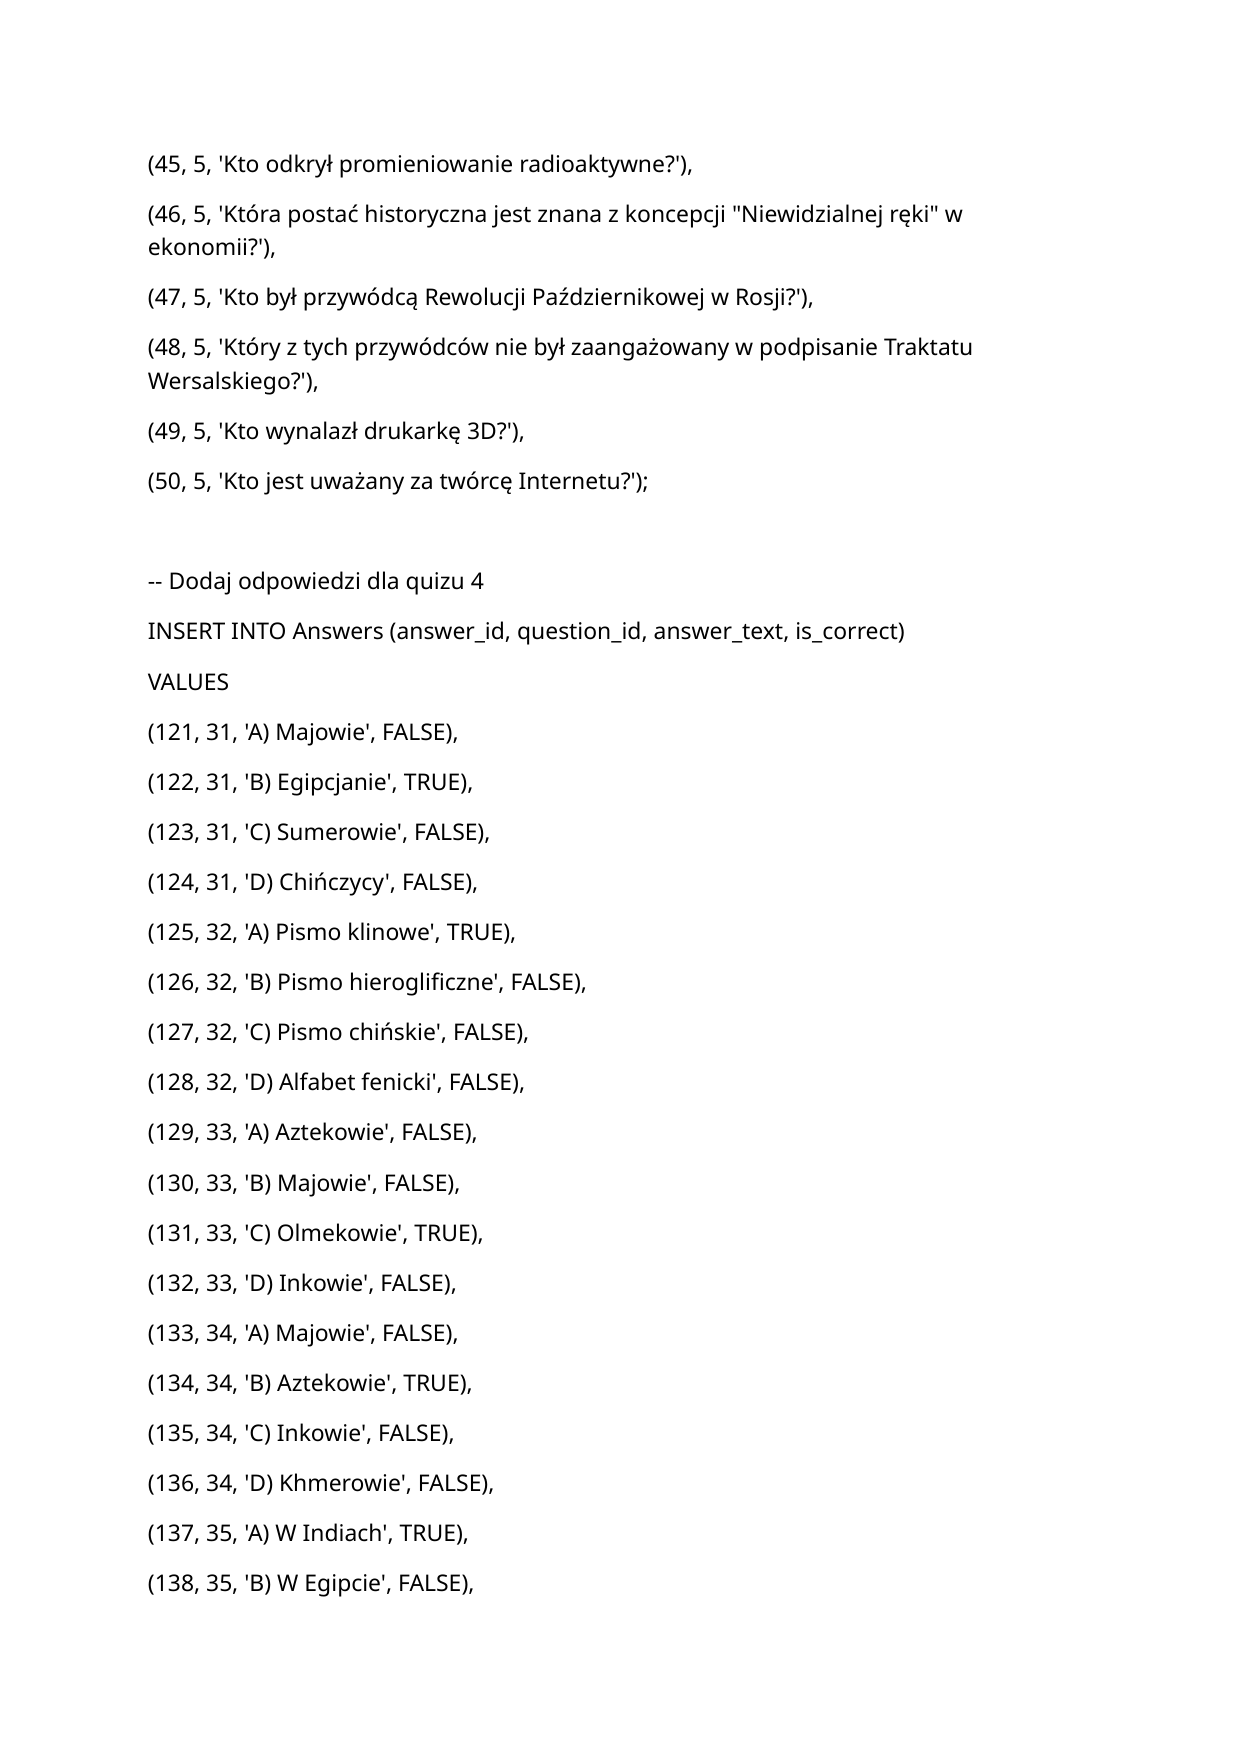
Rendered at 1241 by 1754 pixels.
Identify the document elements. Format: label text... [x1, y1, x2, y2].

text (135, 34, 'C) Inkowie', FALSE), [148, 1417, 1093, 1448]
text (48, 5, 'Który z tych przywódców nie był zaangażowany w podpisanie Traktatu Wersalskiego?'), [148, 331, 1093, 396]
text (126, 32, 'B) Pismo hieroglificzne', FALSE), [148, 966, 1093, 997]
text VALUES [148, 665, 1093, 697]
text (131, 33, 'C) Olmekowie', TRUE), [148, 1217, 1093, 1248]
text (138, 35, 'B) W Egipcie', FALSE), [148, 1567, 1093, 1598]
text (128, 32, 'D) Alfabet fenicki', FALSE), [148, 1066, 1093, 1097]
text (127, 32, 'C) Pismo chińskie', FALSE), [148, 1016, 1093, 1047]
text (49, 5, 'Kto wynalazł drukarkę 3D?'), [148, 415, 1093, 446]
text (130, 33, 'B) Majowie', FALSE), [148, 1166, 1093, 1198]
text (133, 34, 'A) Majowie', FALSE), [148, 1317, 1093, 1348]
text (134, 34, 'B) Aztekowie', TRUE), [148, 1367, 1093, 1398]
text (45, 5, 'Kto odkrył promieniowanie radioaktywne?'), [148, 148, 1093, 179]
text (47, 5, 'Kto był przywódcą Rewolucji Październikowej w Rosji?'), [148, 281, 1093, 312]
text (121, 31, 'A) Majowie', FALSE), [148, 716, 1093, 747]
text INSERT INTO Answers (answer_id, question_id, answer_text, is_correct) [148, 615, 1093, 647]
text (125, 32, 'A) Pismo klinowe', TRUE), [148, 916, 1093, 947]
text (129, 33, 'A) Aztekowie', FALSE), [148, 1116, 1093, 1148]
text -- Dodaj odpowiedzi dla quizu 4 [148, 565, 1093, 596]
text (136, 34, 'D) Khmerowie', FALSE), [148, 1467, 1093, 1498]
text (137, 35, 'A) W Indiach', TRUE), [148, 1517, 1093, 1548]
text (50, 5, 'Kto jest uważany za twórcę Internetu?'); [148, 465, 1093, 496]
text (123, 31, 'C) Sumerowie', FALSE), [148, 816, 1093, 847]
text (132, 33, 'D) Inkowie', FALSE), [148, 1267, 1093, 1298]
text (46, 5, 'Która postać historyczna jest znana z koncepcji "Niewidzialnej ręki" w ekonomii?'), [148, 198, 1093, 262]
text (124, 31, 'D) Chińczycy', FALSE), [148, 866, 1093, 897]
text (122, 31, 'B) Egipcjanie', TRUE), [148, 766, 1093, 797]
